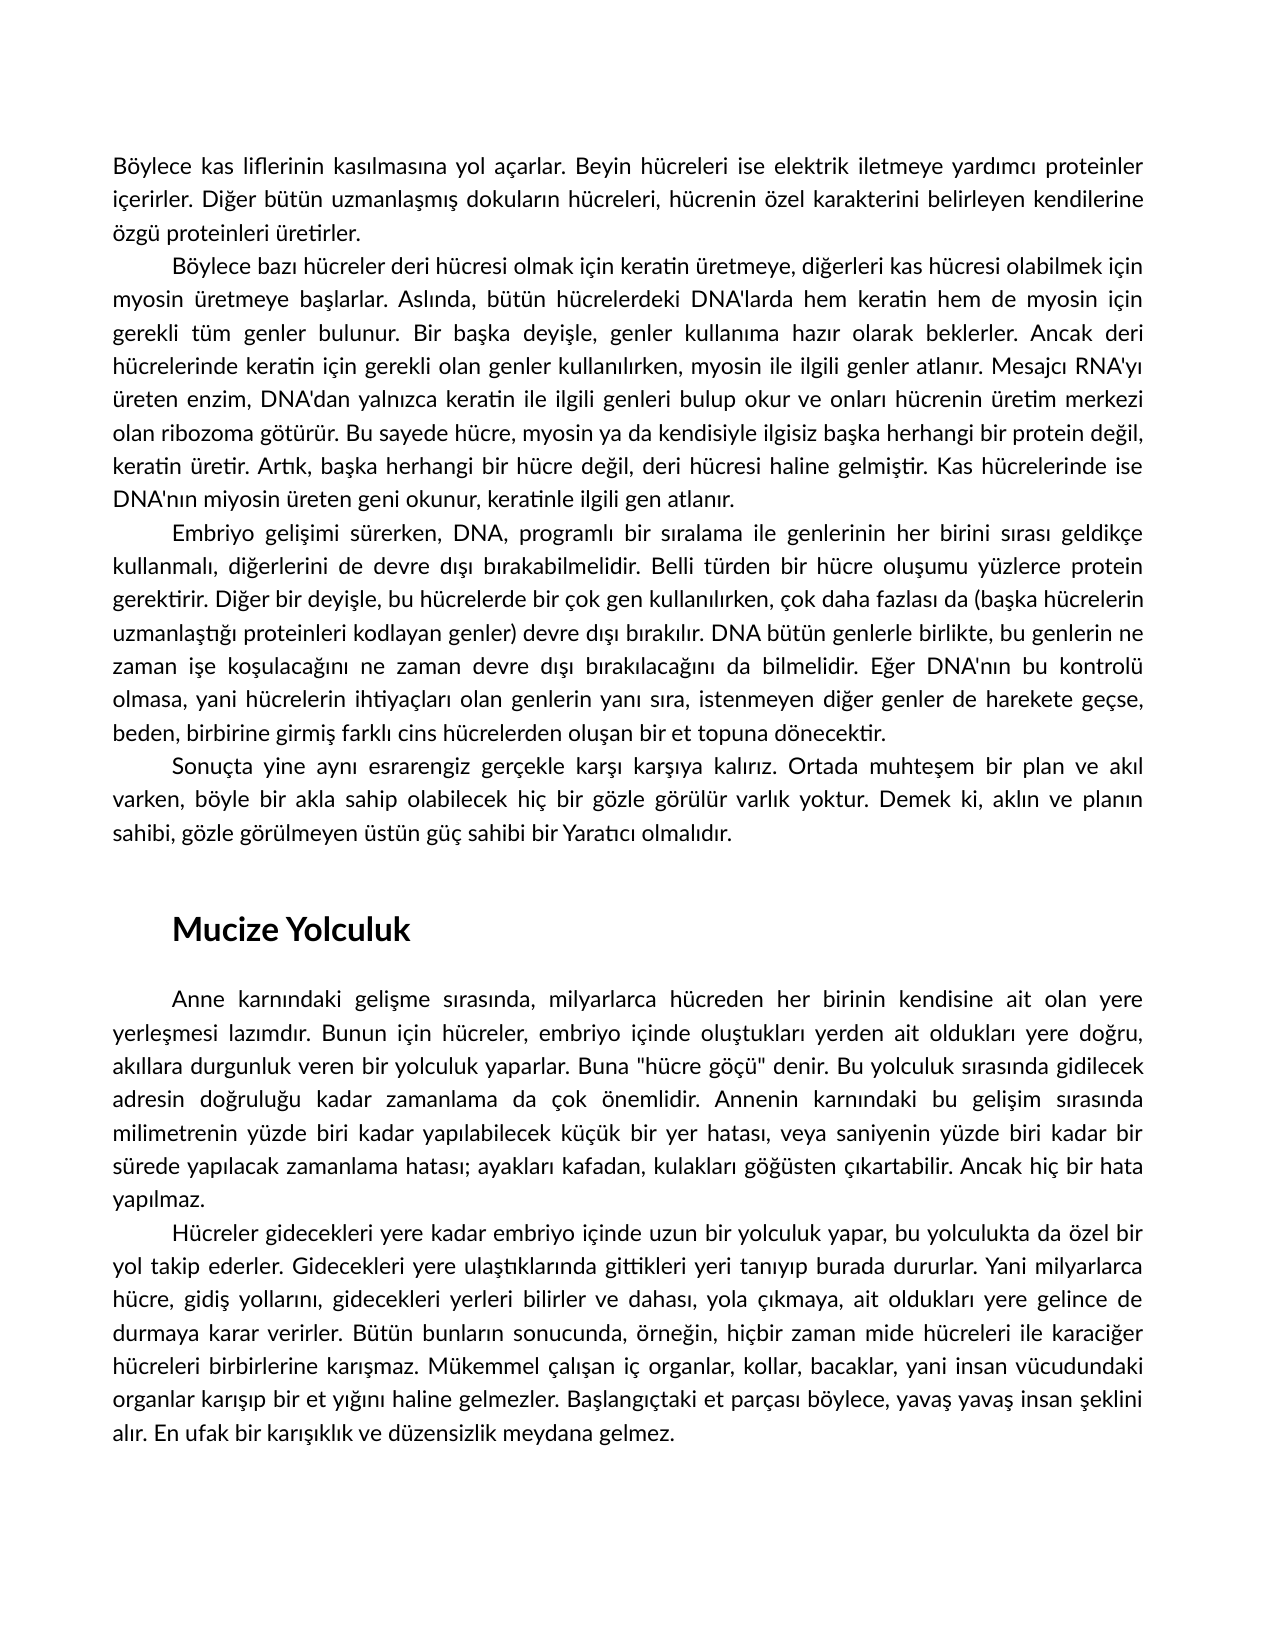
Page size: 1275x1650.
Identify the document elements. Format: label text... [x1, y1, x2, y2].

text Anne karnındaki gelişme sırasında, milyarlarca hücreden her birinin kendisine ait olan yere yerleşmesi lazımdır. Bunun için hücreler, embriyo içinde oluştukları yerden ait oldukları yere doğru, akıllara durgunluk veren bir yolculuk yaparlar. Buna "hücre göçü" denir. Bu yolculuk sırasında gidilecek adresin doğruluğu kadar zamanlama da çok önemlidir. Annenin karnındaki bu gelişim sırasında milimetrenin yüzde biri kadar yapılabilecek küçük bir yer hatası, veya saniyenin yüzde biri kadar bir sürede yapılacak zamanlama hatası; ayakları kafadan, kulakları göğüsten çıkartabilir. Ancak hiç bir hata yapılmaz. [112, 981, 1145, 1214]
text Böylece bazı hücreler deri hücresi olmak için keratin üretmeye, diğerleri kas hücresi olabilmek için myosin üretmeye başlarlar. Aslında, bütün hücrelerdeki DNA'larda hem keratin hem de myosin için gerekli tüm genler bulunur. Bir başka deyişle, genler kullanıma hazır olarak beklerler. Ancak deri hücrelerinde keratin için gerekli olan genler kullanılırken, myosin ile ilgili genler atlanır. Mesajcı RNA'yı üreten enzim, DNA'dan yalnızca keratin ile ilgili genleri bulup okur ve onları hücrenin üretim merkezi olan ribozoma götürür. Bu sayede hücre, myosin ya da kendisiyle ilgisiz başka herhangi bir protein değil, keratin üretir. Artık, başka herhangi bir hücre değil, deri hücresi haline gelmiştir. Kas hücrelerinde ise DNA'nın miyosin üreten geni okunur, keratinle ilgili gen atlanır. [112, 248, 1145, 514]
text Böylece kas liflerinin kasılmasına yol açarlar. Beyin hücreleri ise elektrik iletmeye yardımcı proteinler içerirler. Diğer bütün uzmanlaşmış dokuların hücreleri, hücrenin özel karakterini belirleyen kendilerine özgü proteinleri üretirler. [112, 148, 1145, 248]
text Embriyo gelişimi sürerken, DNA, programlı bir sıralama ile genlerinin her birini sırası geldikçe kullanmalı, diğerlerini de devre dışı bırakabilmelidir. Belli türden bir hücre oluşumu yüzlerce protein gerektirir. Diğer bir deyişle, bu hücrelerde bir çok gen kullanılırken, çok daha fazlası da (başka hücrelerin uzmanlaştığı proteinleri kodlayan genler) devre dışı bırakılır. DNA bütün genlerle birlikte, bu genlerin ne zaman işe koşulacağını ne zaman devre dışı bırakılacağını da bilmelidir. Eğer DNA'nın bu kontrolü olmasa, yani hücrelerin ihtiyaçları olan genlerin yanı sıra, istenmeyen diğer genler de harekete geçse, beden, birbirine girmiş farklı cins hücrelerden oluşan bir et topuna dönecektir. [112, 514, 1145, 748]
text Sonuçta yine aynı esrarengiz gerçekle karşı karşıya kalırız. Ortada muhteşem bir plan ve akıl varken, böyle bir akla sahip olabilecek hiç bir gözle görülür varlık yoktur. Demek ki, aklın ve planın sahibi, gözle görülmeyen üstün güç sahibi bir Yaratıcı olmalıdır. [112, 748, 1145, 848]
text Hücreler gidecekleri yere kadar embriyo içinde uzun bir yolculuk yapar, bu yolculukta da özel bir yol takip ederler. Gidecekleri yere ulaştıklarında gittikleri yeri tanıyıp burada dururlar. Yani milyarlarca hücre, gidiş yollarını, gidecekleri yerleri bilirler ve dahası, yola çıkmaya, ait oldukları yere gelince de durmaya karar verirler. Bütün bunların sonucunda, örneğin, hiçbir zaman mide hücreleri ile karaciğer hücreleri birbirlerine karışmaz. Mükemmel çalışan iç organlar, kollar, bacaklar, yani insan vücudundaki organlar karışıp bir et yığını haline gelmezler. Başlangıçtaki et parçası böylece, yavaş yavaş insan şeklini alır. En ufak bir karışıklık ve düzensizlik meydana gelmez. [112, 1214, 1145, 1448]
subtitle Mucize Yolculuk [112, 914, 1145, 948]
